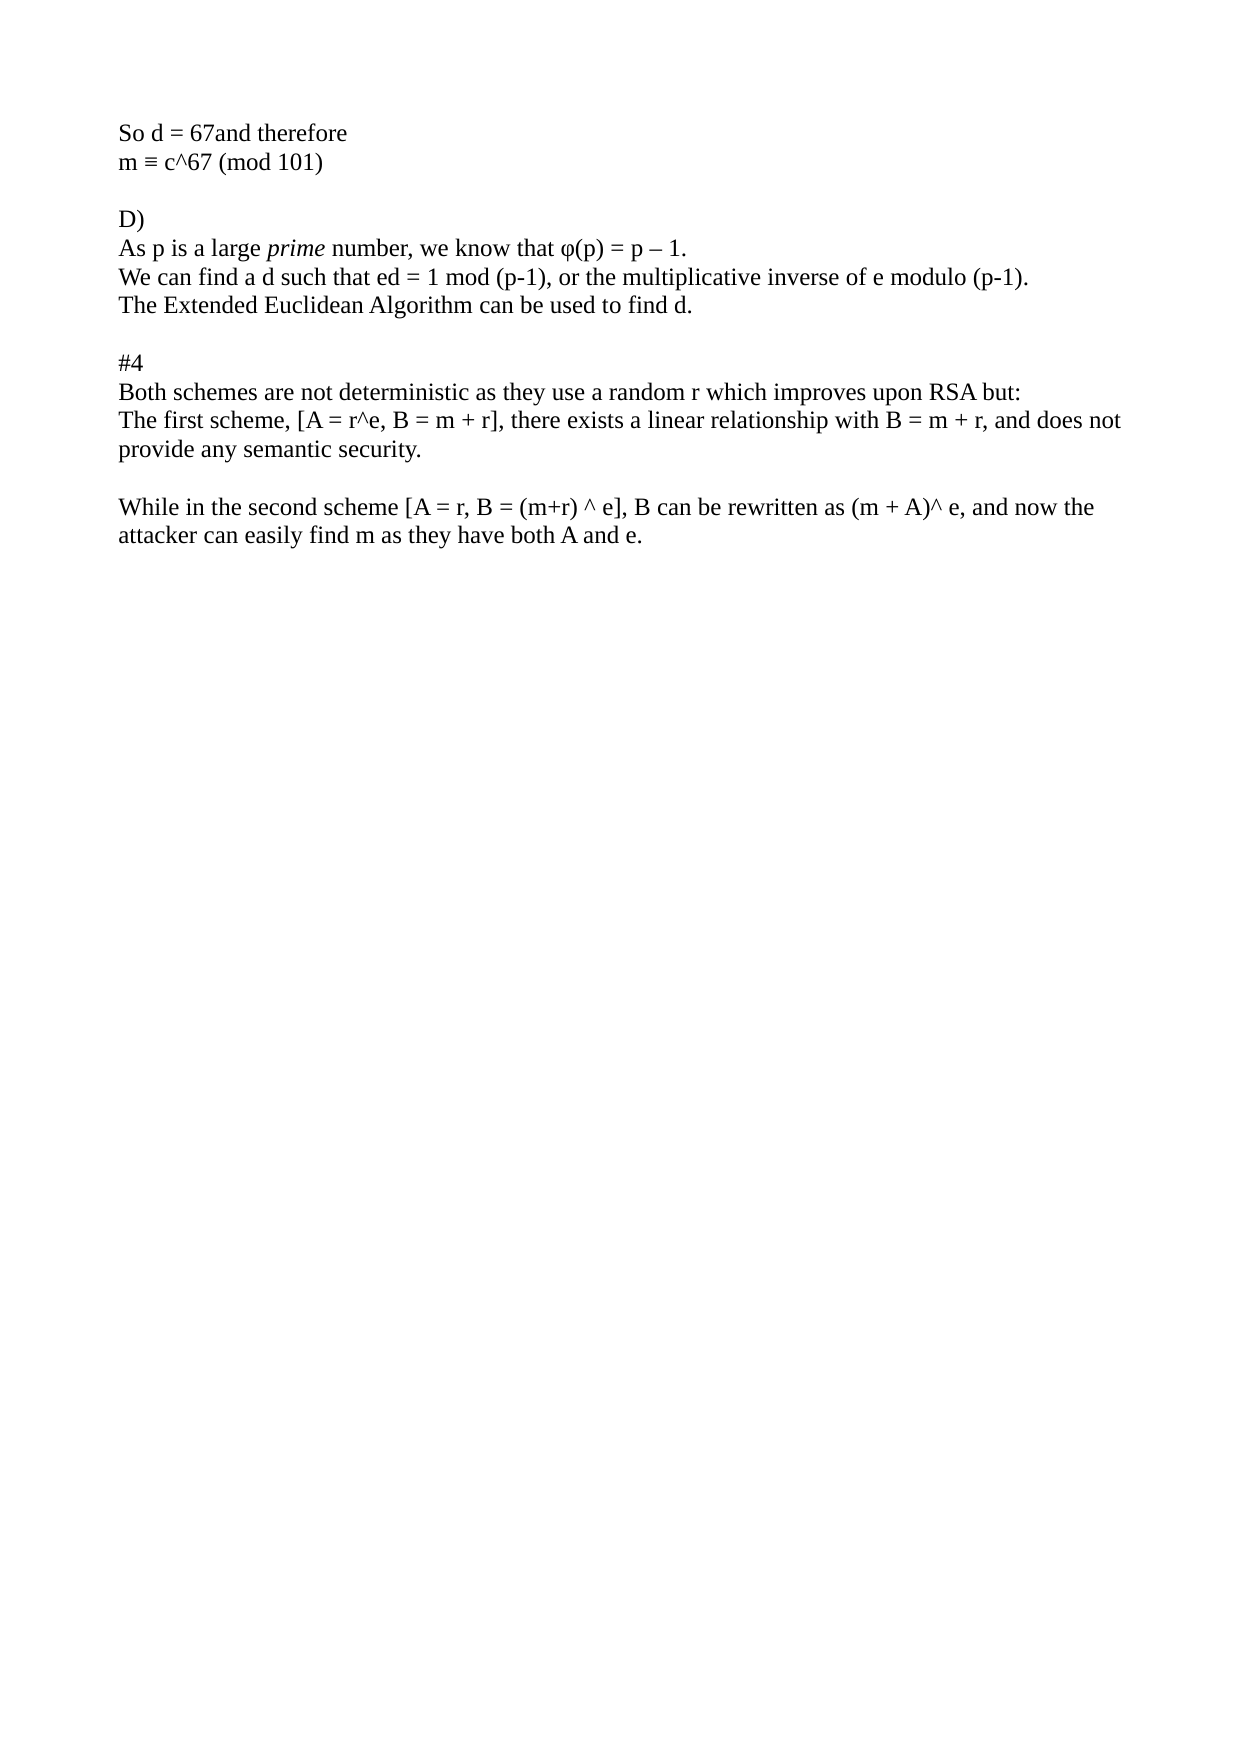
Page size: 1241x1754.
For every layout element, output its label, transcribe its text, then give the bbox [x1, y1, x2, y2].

text The Extended Euclidean Algorithm can be used to find d. [118, 291, 1122, 319]
text The first scheme, [A = r^e, B = m + r], there exists a linear relationship with B = m + r, and does not provide any semantic security. [118, 406, 1122, 463]
text While in the second scheme [A = r, B = (m+r) ^ e], B can be rewritten as (m + A)^ e, and now the attacker can easily find m as they have both A and e. [118, 492, 1122, 549]
text Both schemes are not deterministic as they use a random r which improves upon RSA but: [118, 377, 1122, 406]
text D) [118, 204, 1122, 233]
text As p is a large prime number, we know that φ(p) = p – 1. [118, 233, 1122, 262]
text We can find a d such that ed = 1 mod (p-1), or the multiplicative inverse of e modulo (p-1). [118, 262, 1122, 291]
text #4 [118, 348, 1122, 377]
text m ≡ c^67 (mod 101) [118, 147, 1122, 176]
text So d = 67and therefore [118, 118, 1122, 147]
